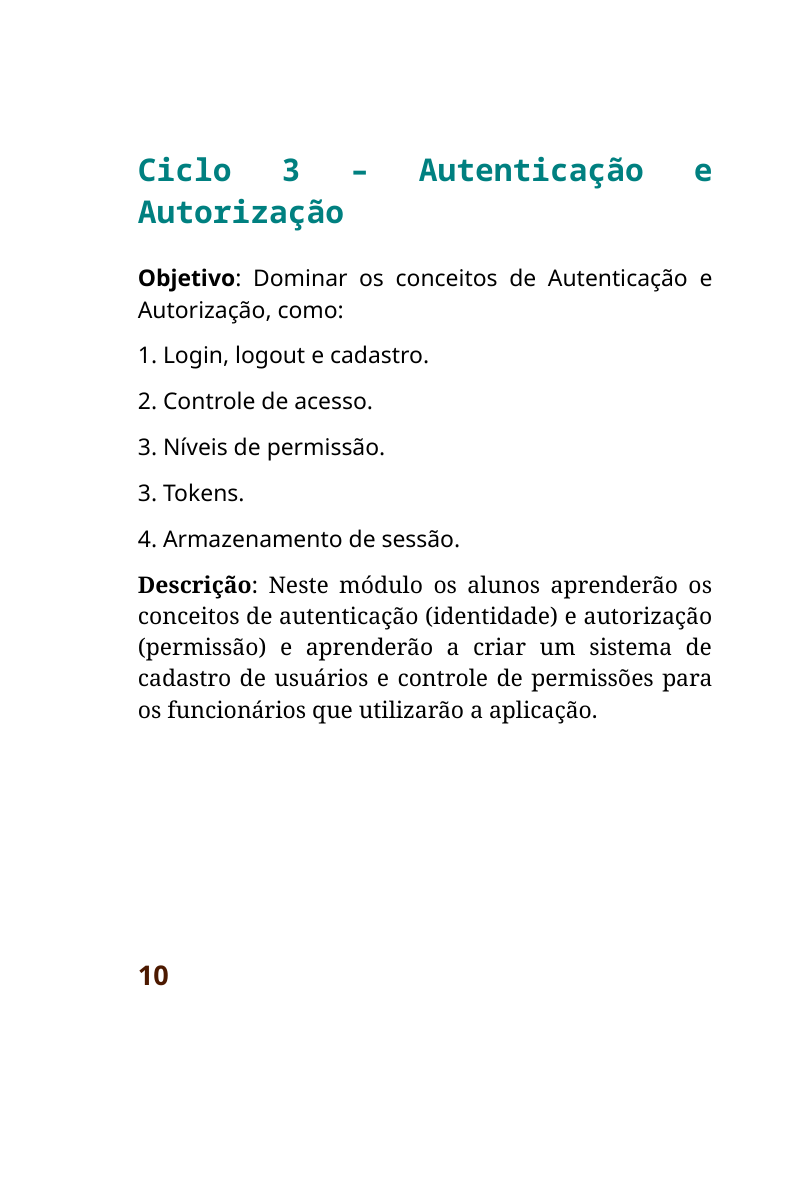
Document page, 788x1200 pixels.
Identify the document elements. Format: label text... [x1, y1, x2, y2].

text 3. Níveis de permissão. [138, 431, 713, 462]
text 4. Armazenamento de sessão. [138, 523, 713, 554]
text Objetivo: Dominar os conceitos de Autenticação e Autorização, como: [138, 262, 713, 325]
text Descrição: Neste módulo os alunos aprenderão os conceitos de autenticação (identidade) e autorização (permissão) e aprenderão a criar um sistema de cadastro de usuários e controle de permissões para os funcionários que utilizarão a aplicação. [138, 568, 713, 725]
text 1. Login, logout e cadastro. [138, 339, 713, 371]
text 2. Controle de acesso. [138, 385, 713, 416]
subtitle Ciclo 3 – Autenticação e Autorização [138, 148, 713, 233]
text 3. Tokens. [138, 477, 713, 508]
